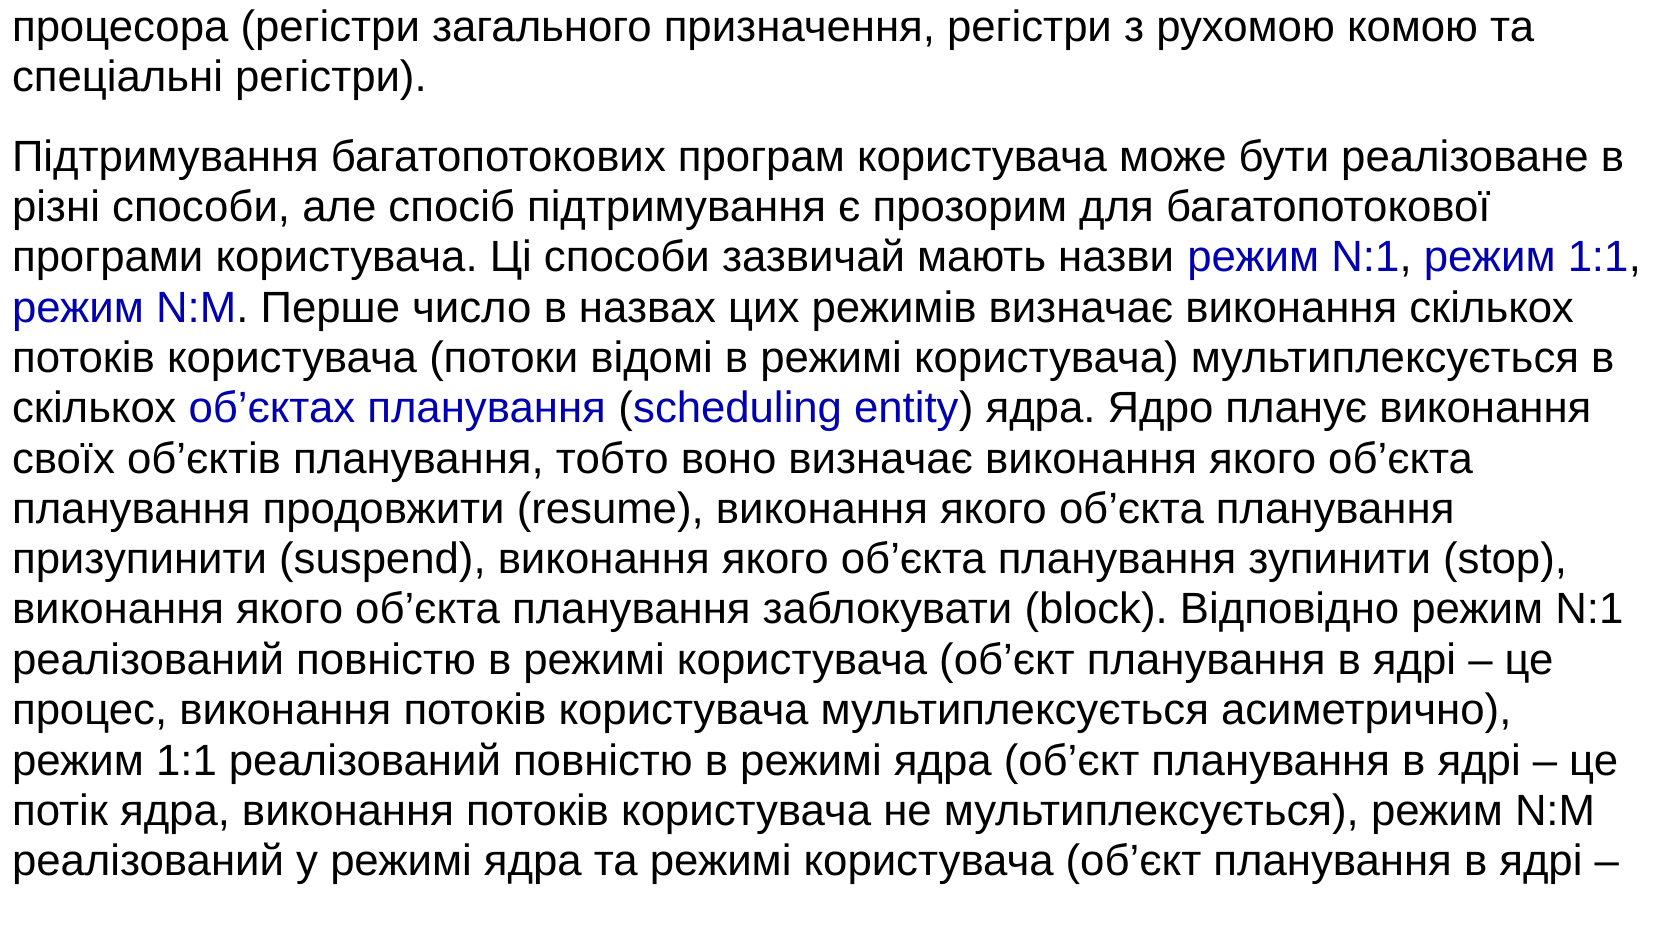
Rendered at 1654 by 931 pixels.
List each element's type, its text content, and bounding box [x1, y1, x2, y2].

text Підтримування багатопотокових програм користувача може бути реалізоване в різні способи, але спосіб підтримування є прозорим для багатопотокової програми користувача. Ці способи зазвичай мають назви режим N:1, режим 1:1, режим N:M. Перше число в назвах цих режимів визначає виконання скількох потоків користувача (потоки відомі в режимі користувача) мультиплексується в скількох об’єктах планування (scheduling entity) ядра. Ядро планує виконання своїх об’єктів планування, тобто воно визначає виконання якого об’єкта планування продовжити (resume), виконання якого об’єкта планування призупинити (suspend), виконання якого об’єкта планування зупинити (stop), виконання якого об’єкта планування заблокувати (block). Відповідно режим N:1 реалізований повністю в режимі користувача (об’єкт планування в ядрі – це процес, виконання потоків користувача мультиплексується асиметрично), режим 1:1 реалізований повністю в режимі ядра (об’єкт планування в ядрі – це потік ядра, виконання потоків користувача не мультиплексується), режим N:M реалізований у режимі ядра та режимі користувача (об’єкт планування в ядрі – [12, 130, 1642, 885]
text процесора (регістри загального призначення, регістри з рухомою комою та спеціальні регістри). [12, 0, 1642, 101]
